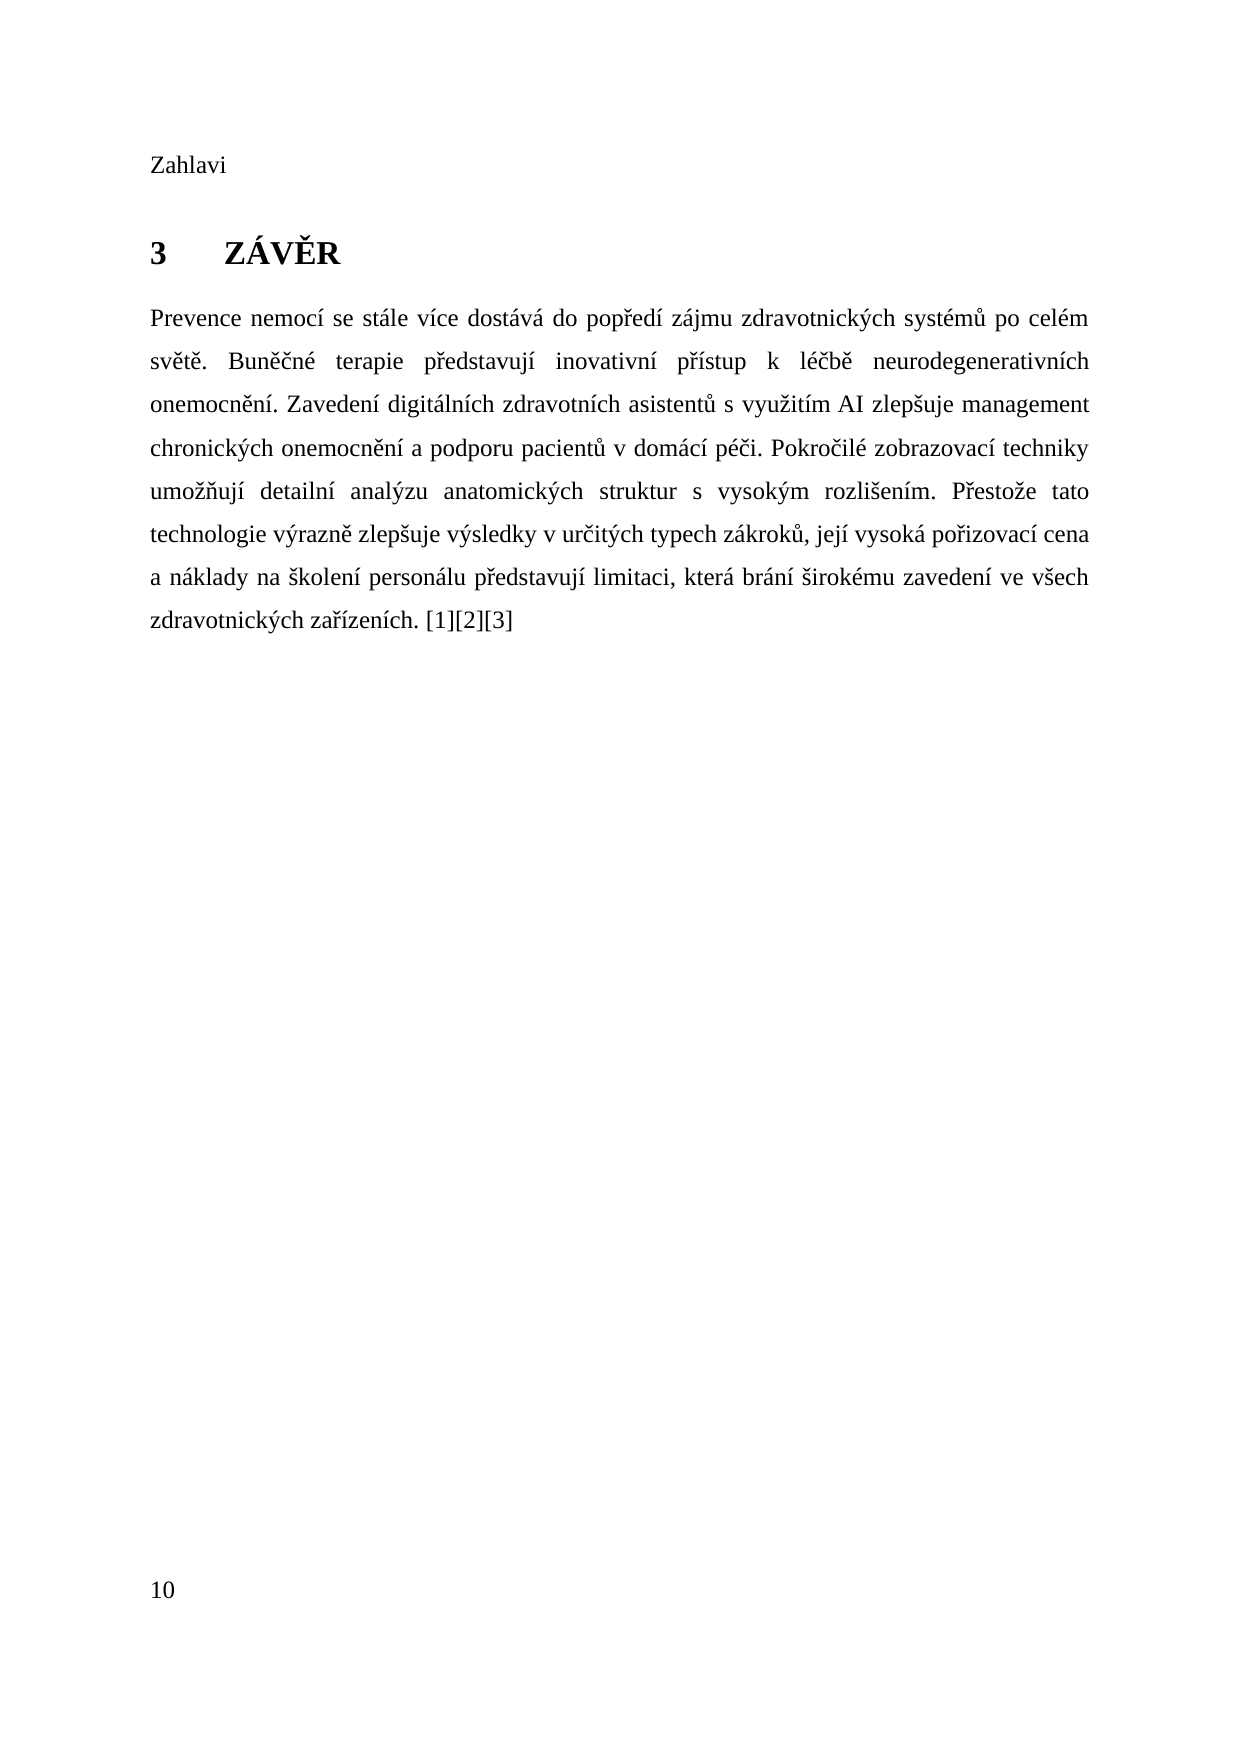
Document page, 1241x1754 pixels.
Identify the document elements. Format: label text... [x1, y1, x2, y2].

subtitle Závěr [150, 233, 1090, 272]
text Prevence nemocí se stále více dostává do popředí zájmu zdravotnických systémů po celém světě. Buněčné terapie představují inovativní přístup k léčbě neurodegenerativních onemocnění. Zavedení digitálních zdravotních asistentů s využitím AI zlepšuje management chronických onemocnění a podporu pacientů v domácí péči. Pokročilé zobrazovací techniky umožňují detailní analýzu anatomických struktur s vysokým rozlišením. Přestože tato technologie výrazně zlepšuje výsledky v určitých typech zákroků, její vysoká pořizovací cena a náklady na školení personálu představují limitaci, která brání širokému zavedení ve všech zdravotnických zařízeních. [2][3][4] [150, 303, 1090, 634]
